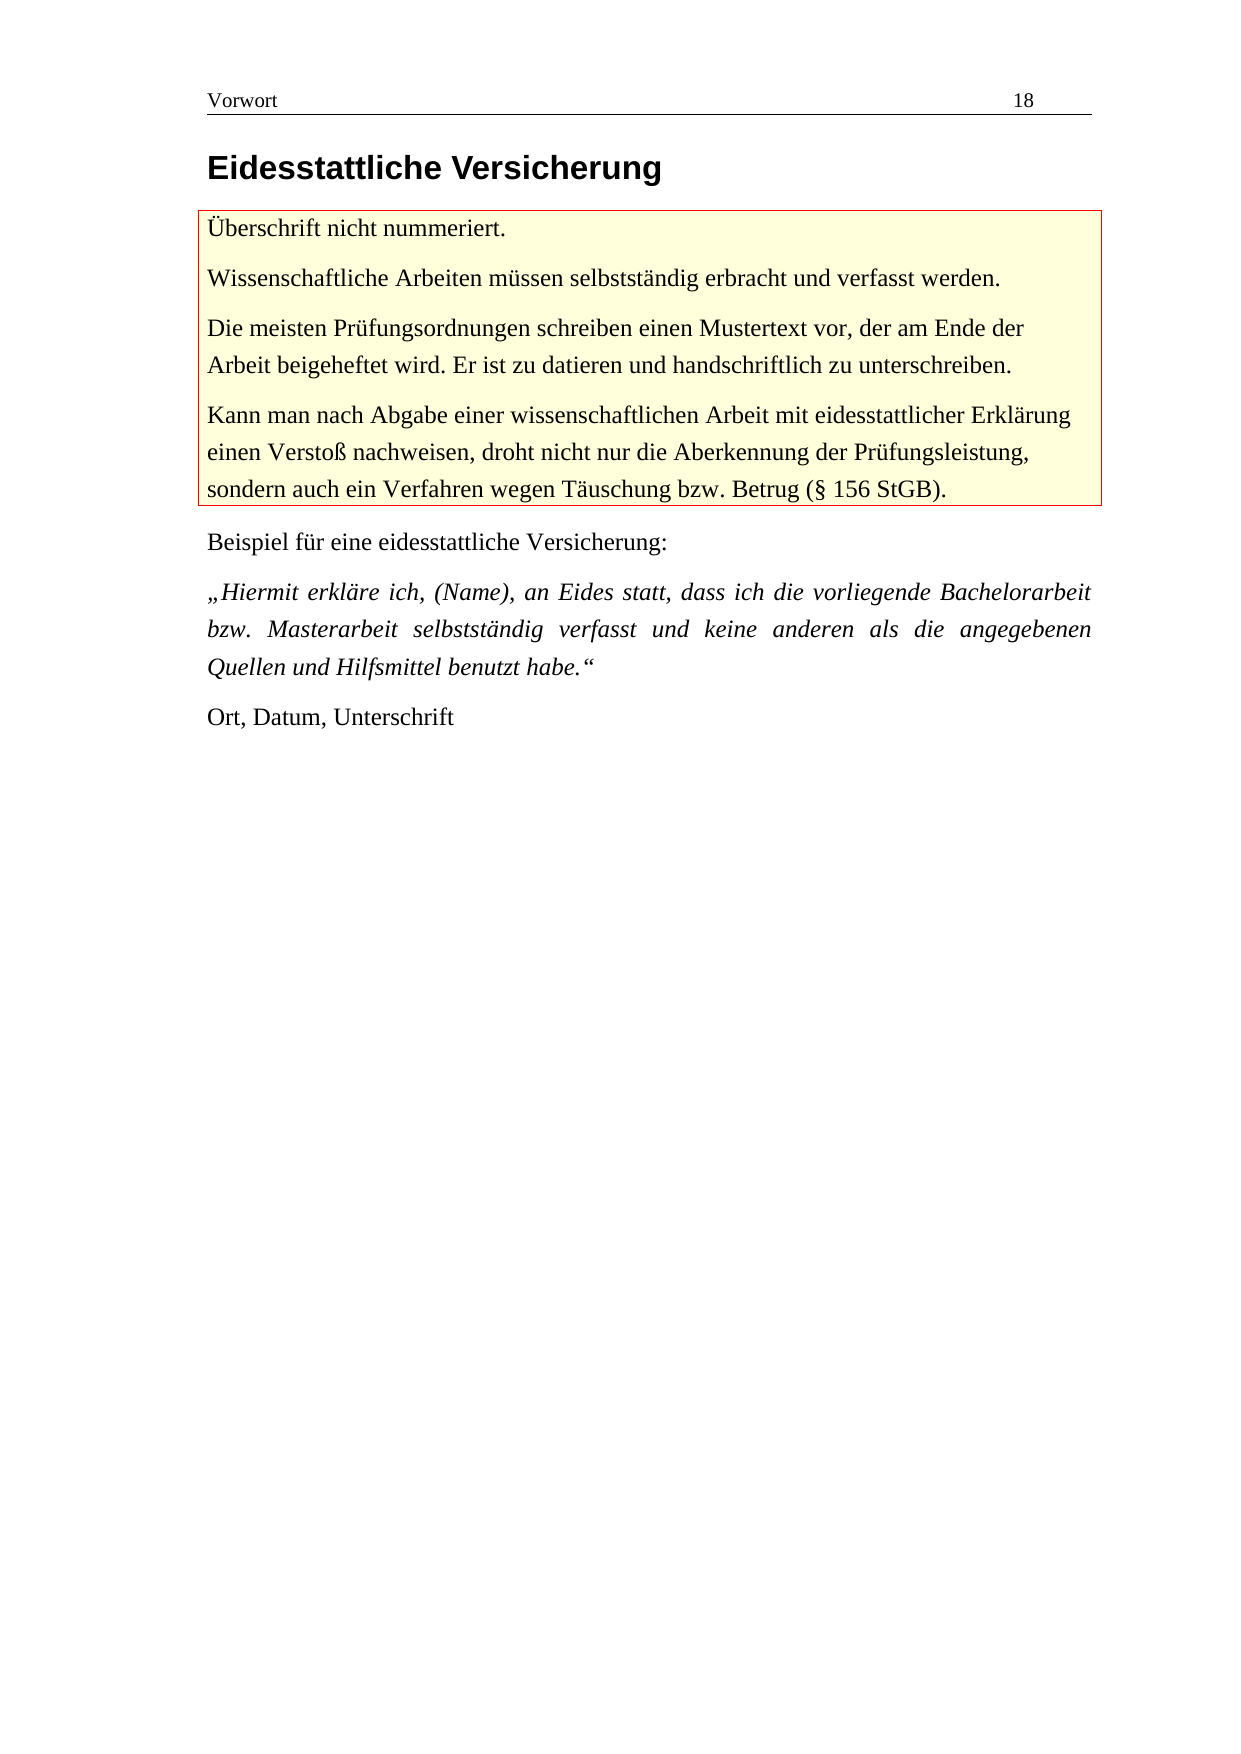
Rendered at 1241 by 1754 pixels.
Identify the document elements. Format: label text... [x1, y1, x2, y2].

text „Hiermit erkläre ich, (Name), an Eides statt, dass ich die vorliegende Bachelorarbeit bzw. Masterarbeit selbstständig verfasst und keine anderen als die angegebenen Quellen und Hilfsmittel benutzt habe.“ [207, 577, 1092, 681]
text Ort, Datum, Unterschrift [207, 702, 1092, 730]
text Beispiel für eine eidesstattliche Versicherung: [207, 527, 1092, 556]
text Wissenschaftliche Arbeiten müssen selbstständig erbracht und verfasst werden. [199, 260, 1101, 292]
text Kann man nach Abgabe einer wissenschaftlichen Arbeit mit eidesstattlicher Erklärung einen Verstoß nachweisen, droht nicht nur die Aberkennung der Prüfungsleistung, sondern auch ein Verfahren wegen Täuschung bzw. Betrug (§ 156 StGB). [199, 397, 1101, 505]
text Überschrift nicht nummeriert. [199, 211, 1101, 242]
text Die meisten Prüfungsordnungen schreiben einen Mustertext vor, der am Ende der Arbeit beigeheftet wird. Er ist zu datieren und handschriftlich zu unterschreiben. [199, 310, 1101, 379]
subtitle Eidesstattliche Versicherung [207, 148, 1092, 186]
